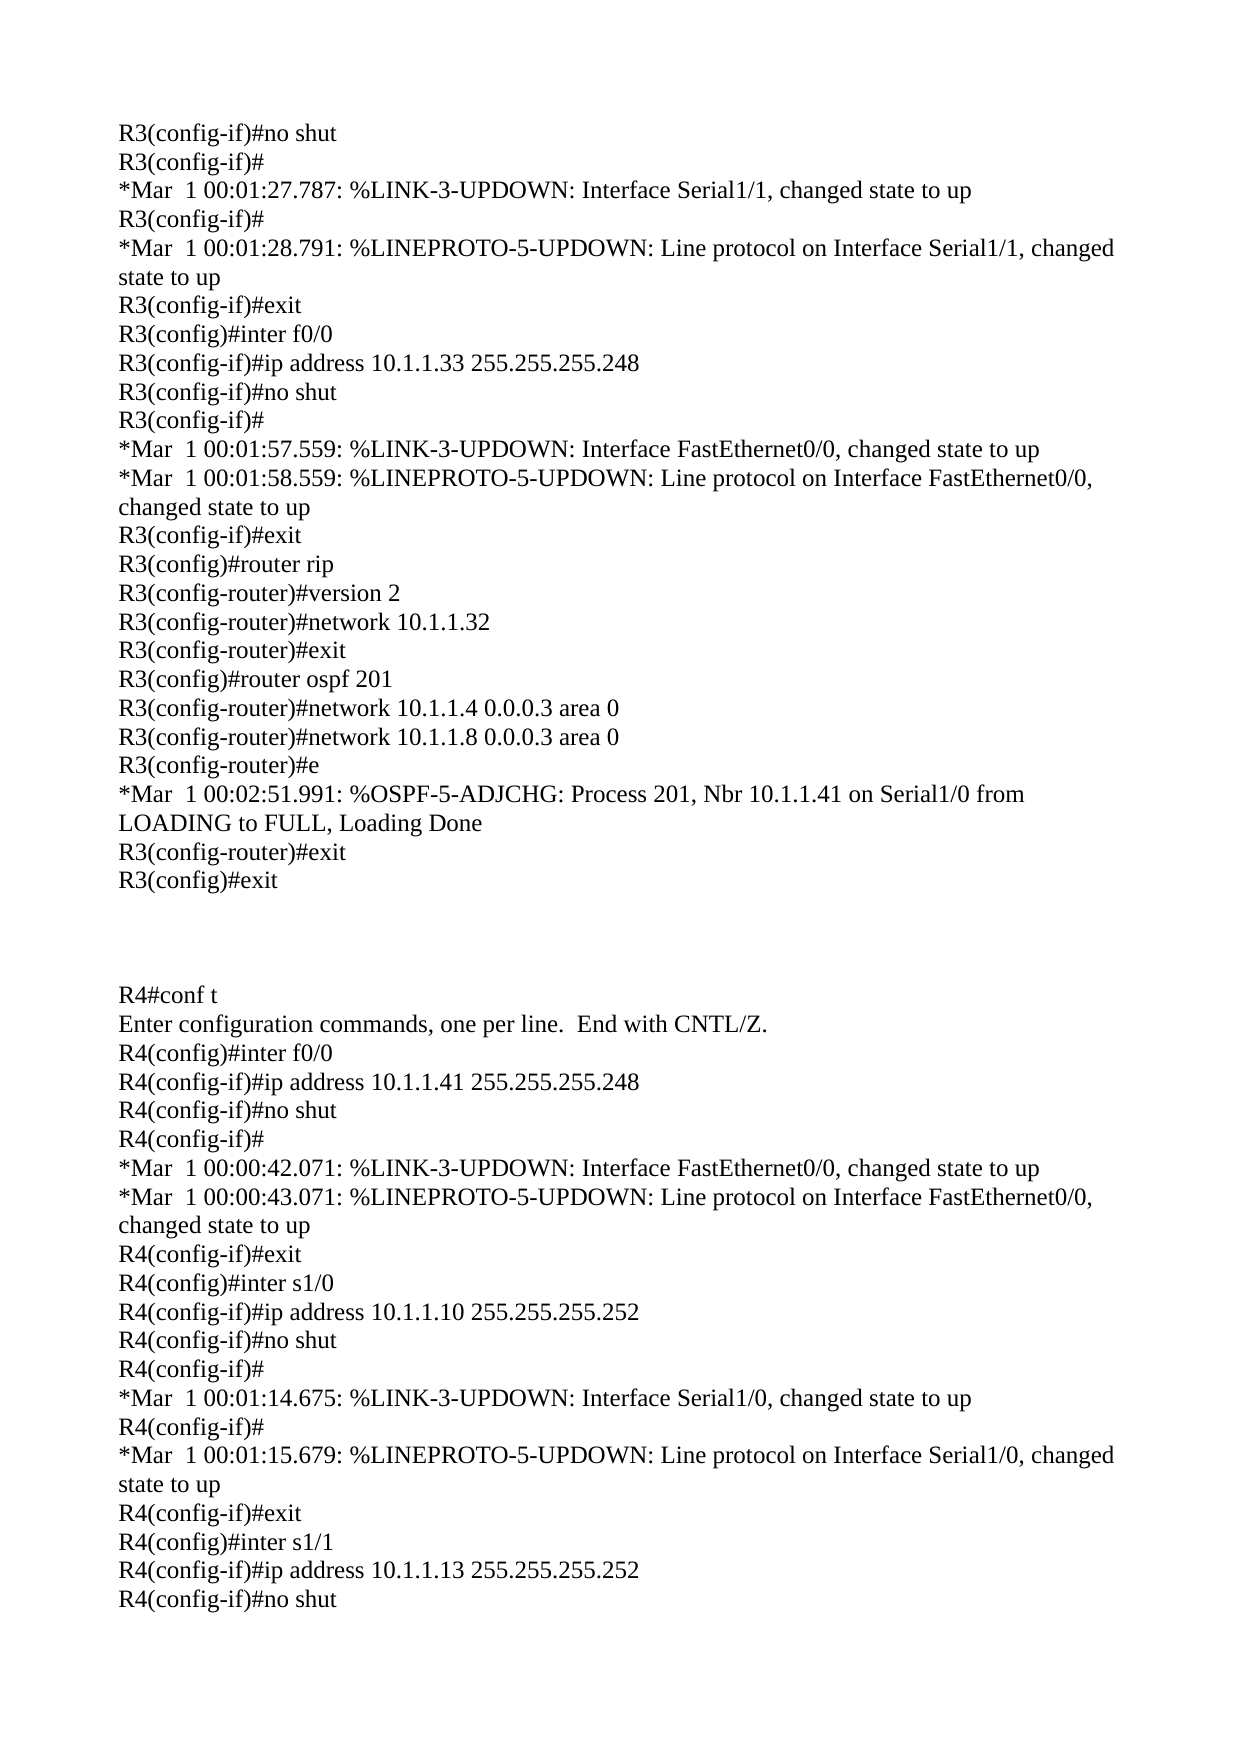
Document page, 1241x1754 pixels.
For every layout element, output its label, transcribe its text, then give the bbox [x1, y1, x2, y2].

text R3(config-router)#exit [118, 837, 1122, 866]
text *Mar 1 00:01:58.559: %LINEPROTO-5-UPDOWN: Line protocol on Interface FastEthernet0/0, changed state to up [118, 463, 1122, 521]
text *Mar 1 00:01:28.791: %LINEPROTO-5-UPDOWN: Line protocol on Interface Serial1/1, changed state to up [118, 233, 1122, 291]
text R4(config)#inter s1/0 [118, 1268, 1122, 1297]
text Enter configuration commands, one per line. End with CNTL/Z. [118, 1009, 1122, 1038]
text R3(config-if)# [118, 204, 1122, 233]
text R4(config-if)#exit [118, 1239, 1122, 1268]
text *Mar 1 00:01:14.675: %LINK-3-UPDOWN: Interface Serial1/0, changed state to up [118, 1383, 1122, 1412]
text R3(config)#router rip [118, 549, 1122, 578]
text *Mar 1 00:00:42.071: %LINK-3-UPDOWN: Interface FastEthernet0/0, changed state to up [118, 1153, 1122, 1182]
text R4(config-if)# [118, 1354, 1122, 1383]
text R4(config)#inter f0/0 [118, 1038, 1122, 1067]
text R4(config)#inter s1/1 [118, 1527, 1122, 1556]
text R3(config-router)#network 10.1.1.4 0.0.0.3 area 0 [118, 693, 1122, 722]
text R4#conf t [118, 981, 1122, 1009]
text *Mar 1 00:01:57.559: %LINK-3-UPDOWN: Interface FastEthernet0/0, changed state to up [118, 434, 1122, 463]
text R3(config-router)#network 10.1.1.32 [118, 607, 1122, 636]
text R3(config-router)#e [118, 751, 1122, 779]
text R4(config-if)#ip address 10.1.1.13 255.255.255.252 [118, 1556, 1122, 1584]
text R4(config-if)#no shut [118, 1096, 1122, 1124]
text R3(config-router)#network 10.1.1.8 0.0.0.3 area 0 [118, 722, 1122, 751]
text *Mar 1 00:01:15.679: %LINEPROTO-5-UPDOWN: Line protocol on Interface Serial1/0, changed state to up [118, 1441, 1122, 1498]
text R4(config-if)#ip address 10.1.1.41 255.255.255.248 [118, 1067, 1122, 1096]
text R3(config-if)#no shut [118, 118, 1122, 147]
text R4(config-if)#exit [118, 1498, 1122, 1527]
text *Mar 1 00:02:51.991: %OSPF-5-ADJCHG: Process 201, Nbr 10.1.1.41 on Serial1/0 from LOADING to FULL, Loading Done [118, 779, 1122, 837]
text R3(config-if)#ip address 10.1.1.33 255.255.255.248 [118, 348, 1122, 377]
text R3(config)#router ospf 201 [118, 664, 1122, 693]
text R3(config-router)#version 2 [118, 578, 1122, 607]
text R3(config-if)# [118, 406, 1122, 434]
text R3(config)#exit [118, 866, 1122, 894]
text R4(config-if)# [118, 1124, 1122, 1153]
text R3(config-router)#exit [118, 636, 1122, 664]
text R3(config)#inter f0/0 [118, 319, 1122, 348]
text R4(config-if)#ip address 10.1.1.10 255.255.255.252 [118, 1297, 1122, 1326]
text *Mar 1 00:01:27.787: %LINK-3-UPDOWN: Interface Serial1/1, changed state to up [118, 176, 1122, 204]
text R3(config-if)#exit [118, 521, 1122, 549]
text R4(config-if)# [118, 1412, 1122, 1441]
text R3(config-if)# [118, 147, 1122, 176]
text R4(config-if)#no shut [118, 1326, 1122, 1354]
text R3(config-if)#exit [118, 291, 1122, 319]
text R3(config-if)#no shut [118, 377, 1122, 406]
text *Mar 1 00:00:43.071: %LINEPROTO-5-UPDOWN: Line protocol on Interface FastEthernet0/0, changed state to up [118, 1182, 1122, 1239]
text R4(config-if)#no shut [118, 1584, 1122, 1613]
